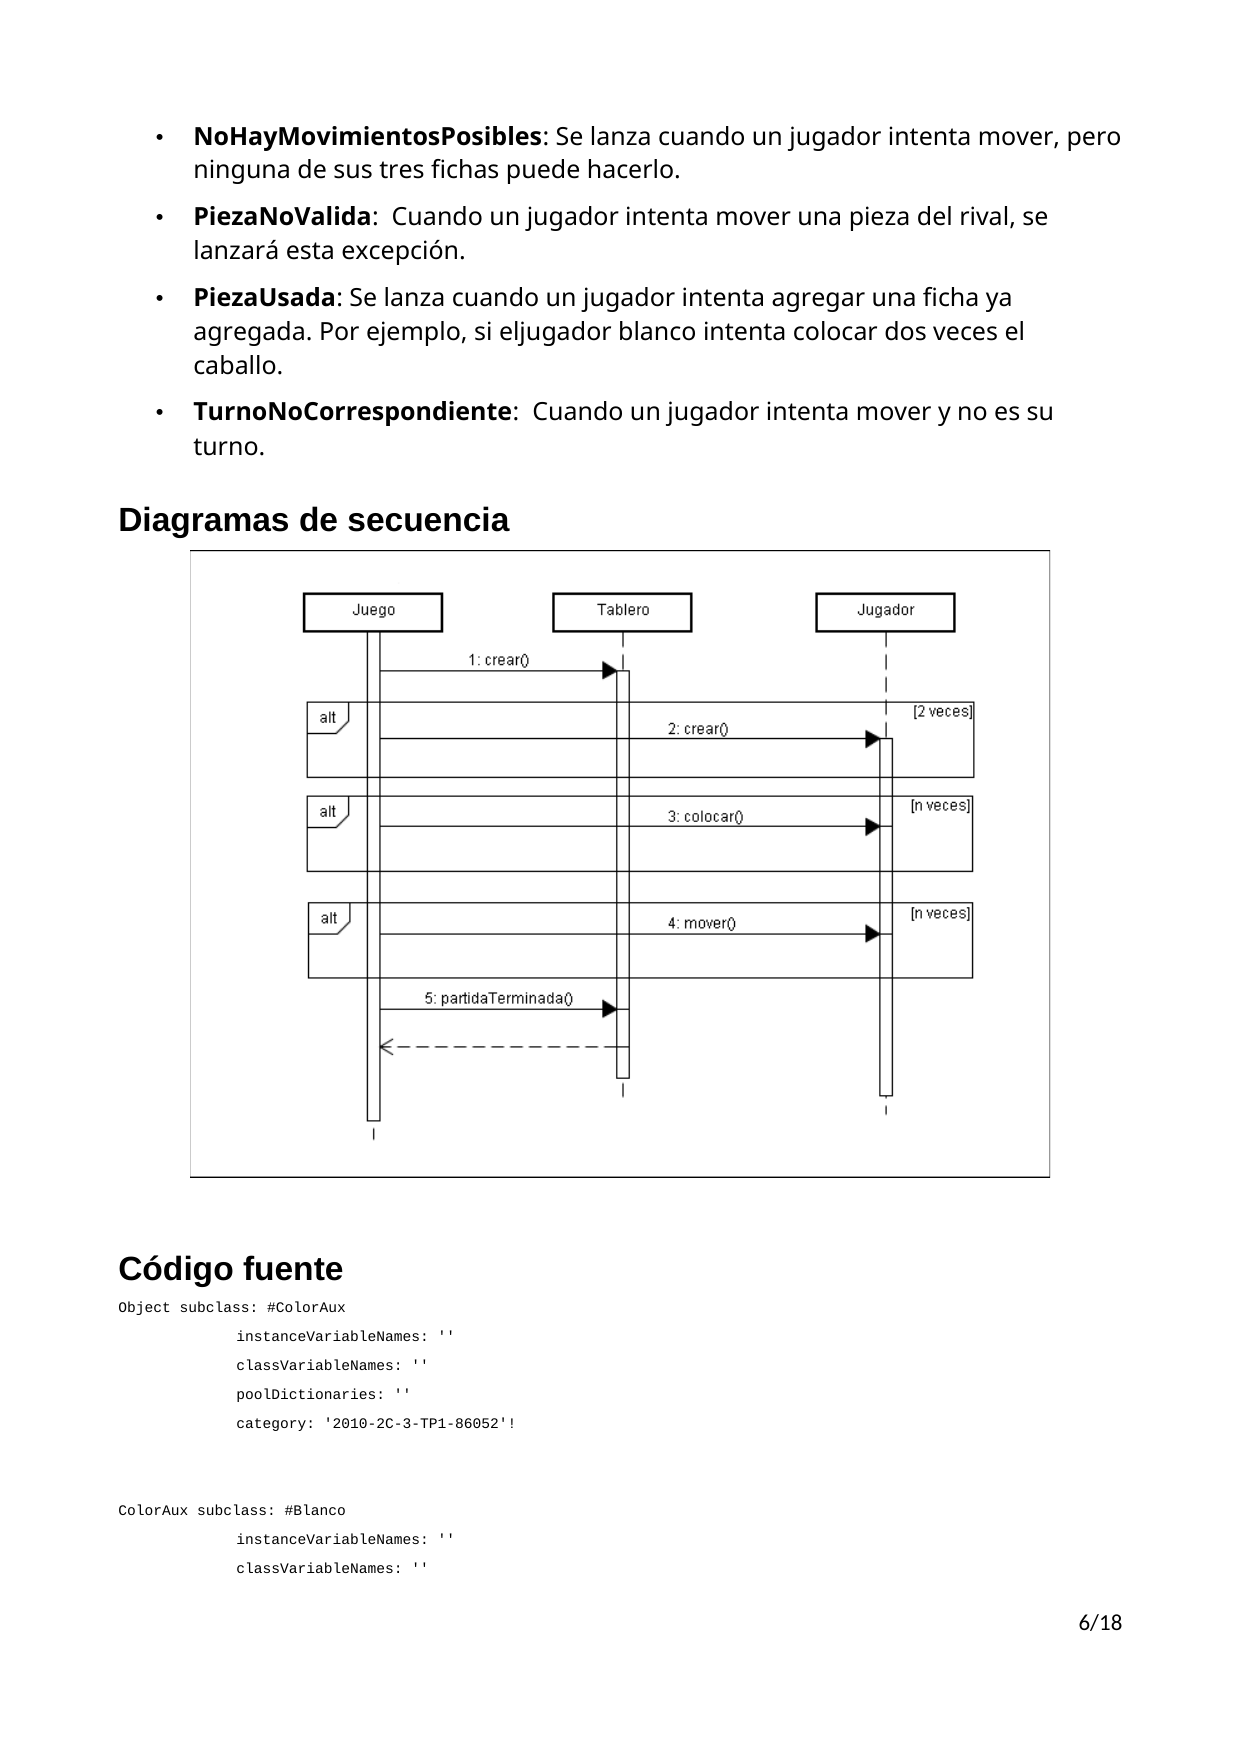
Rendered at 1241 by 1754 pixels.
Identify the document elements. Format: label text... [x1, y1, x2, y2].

text instanceVariableNames: '' [118, 1532, 1122, 1549]
list PiezaUsada: Se lanza cuando un jugador intenta agregar una ficha ya agregada. Por ejemplo, si eljugador blanco intenta colocar dos veces el caballo. [156, 279, 1122, 382]
text ColorAux subclass: #Blanco [118, 1503, 1122, 1520]
subtitle Código fuente [118, 1249, 1122, 1287]
text classVariableNames: '' [118, 1561, 1122, 1578]
text category: '2010-2C-3-TP1-86052'! [118, 1416, 1122, 1433]
text instanceVariableNames: '' [118, 1329, 1122, 1346]
list PiezaNoValida: Cuando un jugador intenta mover una pieza del rival, se lanzará esta excepción. [156, 199, 1122, 267]
text classVariableNames: '' [118, 1358, 1122, 1374]
list NoHayMovimientosPosibles: Se lanza cuando un jugador intenta mover, pero ninguna de sus tres fichas puede hacerlo. [156, 118, 1122, 186]
picture [190, 550, 1050, 1178]
text poolDictionaries: '' [118, 1387, 1122, 1404]
text Object subclass: #ColorAux [118, 1300, 1122, 1316]
list TurnoNoCorrespondiente: Cuando un jugador intenta mover y no es su turno. [156, 394, 1122, 462]
subtitle Diagramas de secuencia [118, 500, 1122, 538]
